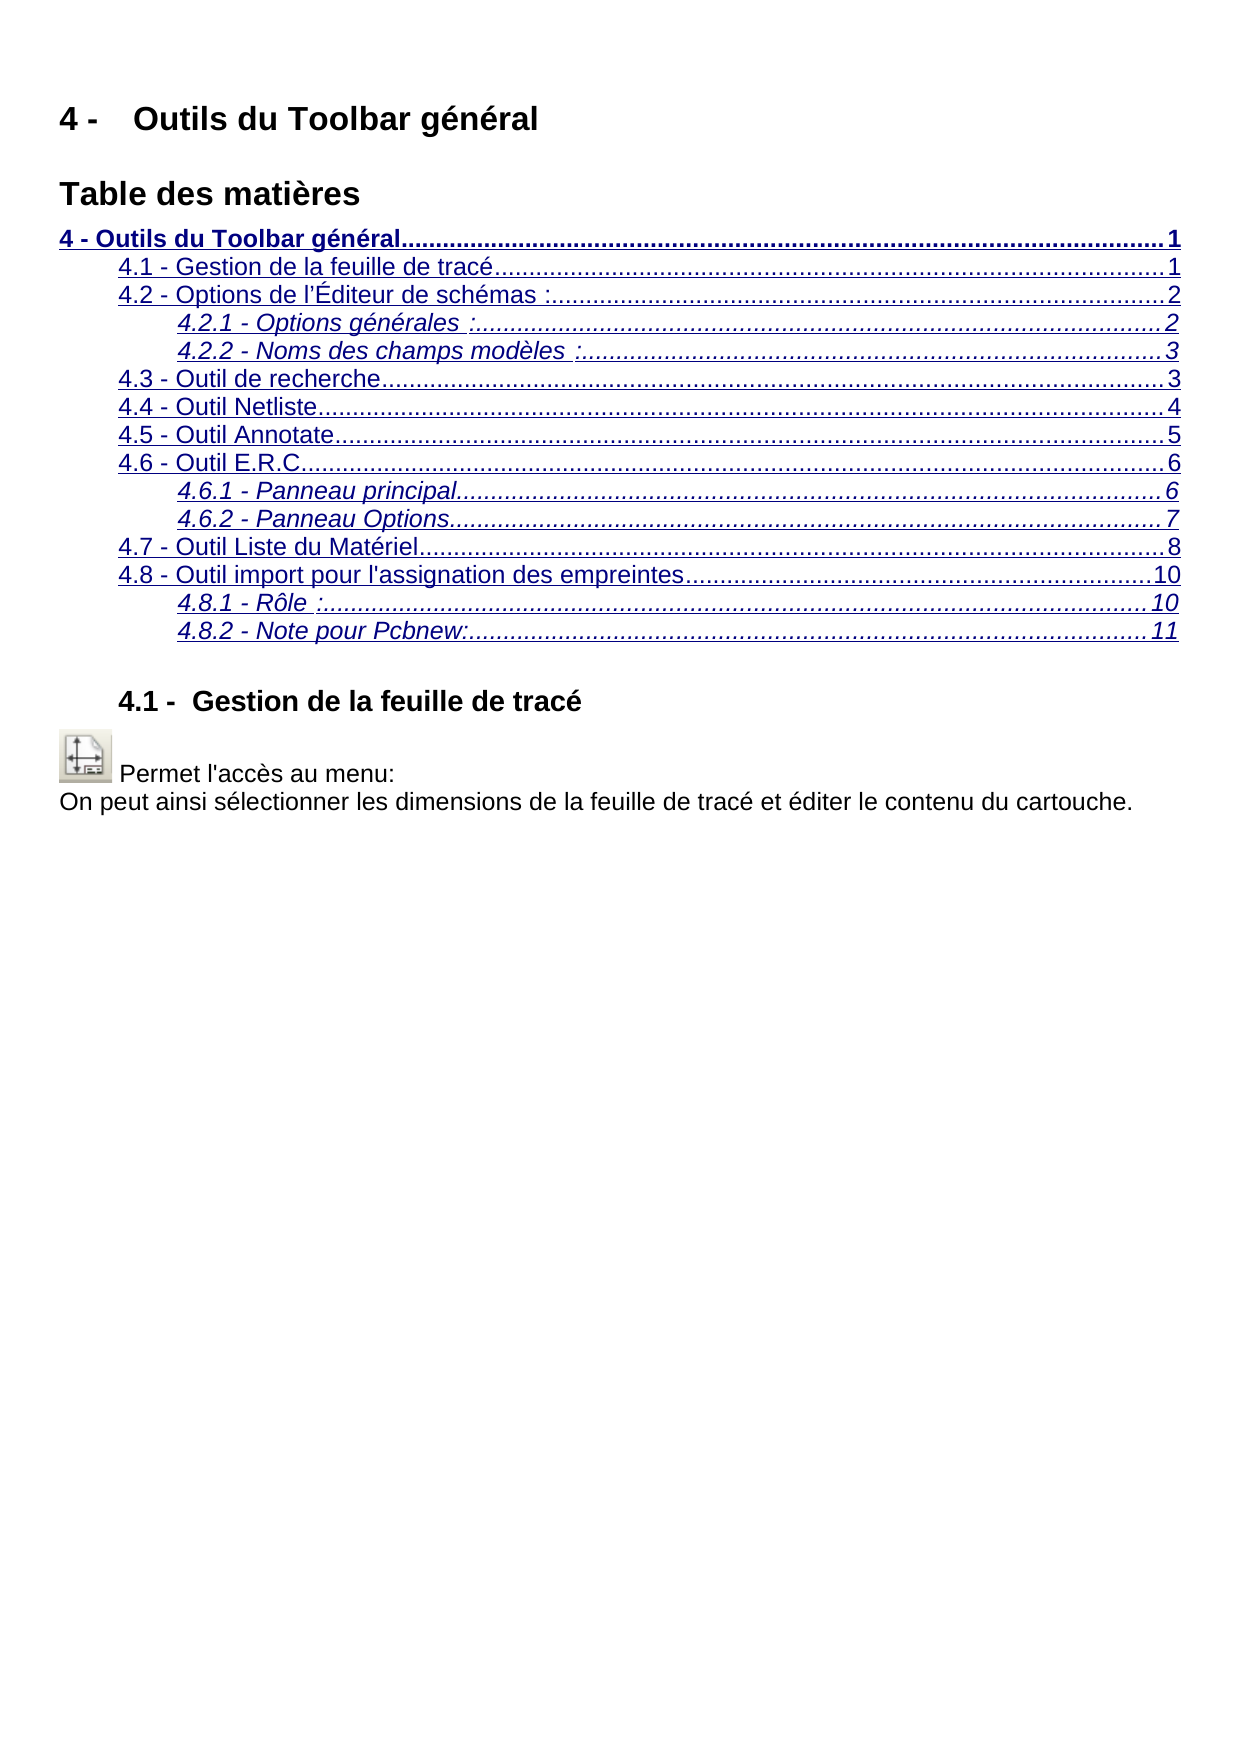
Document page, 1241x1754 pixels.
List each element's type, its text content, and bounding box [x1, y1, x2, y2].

subtitle Outils du Toolbar général [59, 100, 1181, 138]
text 4.2 - Options de l’Éditeur de schémas : 2 [118, 281, 1181, 305]
text 4.8.2 - Note pour Pcbnew: 11 [177, 617, 1181, 645]
text 4.2.2 - Noms des champs modèles : 3 [177, 337, 1181, 365]
text 4.6 - Outil E.R.C 6 [118, 449, 1181, 473]
text Permet l'accès au menu: [59, 729, 1181, 788]
text 4.7 - Outil Liste du Matériel 8 [118, 533, 1181, 557]
text 4 - Outils du Toolbar général 1 [59, 224, 1181, 249]
text 4.2.1 - Options générales : 2 [177, 309, 1181, 337]
text 4.6.2 - Panneau Options 7 [177, 505, 1181, 533]
text 4.8 - Outil import pour l'assignation des empreintes 10 [118, 561, 1181, 585]
text 4.8.1 - Rôle : 10 [177, 589, 1181, 617]
subtitle Gestion de la feuille de tracé [118, 685, 1181, 718]
text 4.3 - Outil de recherche 3 [118, 365, 1181, 389]
subtitle Table des matières [59, 174, 1181, 212]
picture [59, 729, 113, 783]
text 4.5 - Outil Annotate 5 [118, 421, 1181, 445]
text 4.4 - Outil Netliste 4 [118, 393, 1181, 417]
text 4.1 - Gestion de la feuille de tracé 1 [118, 253, 1181, 277]
text 4.6.1 - Panneau principal 6 [177, 477, 1181, 505]
text On peut ainsi sélectionner les dimensions de la feuille de tracé et éditer le contenu du cartouche. [59, 788, 1181, 816]
